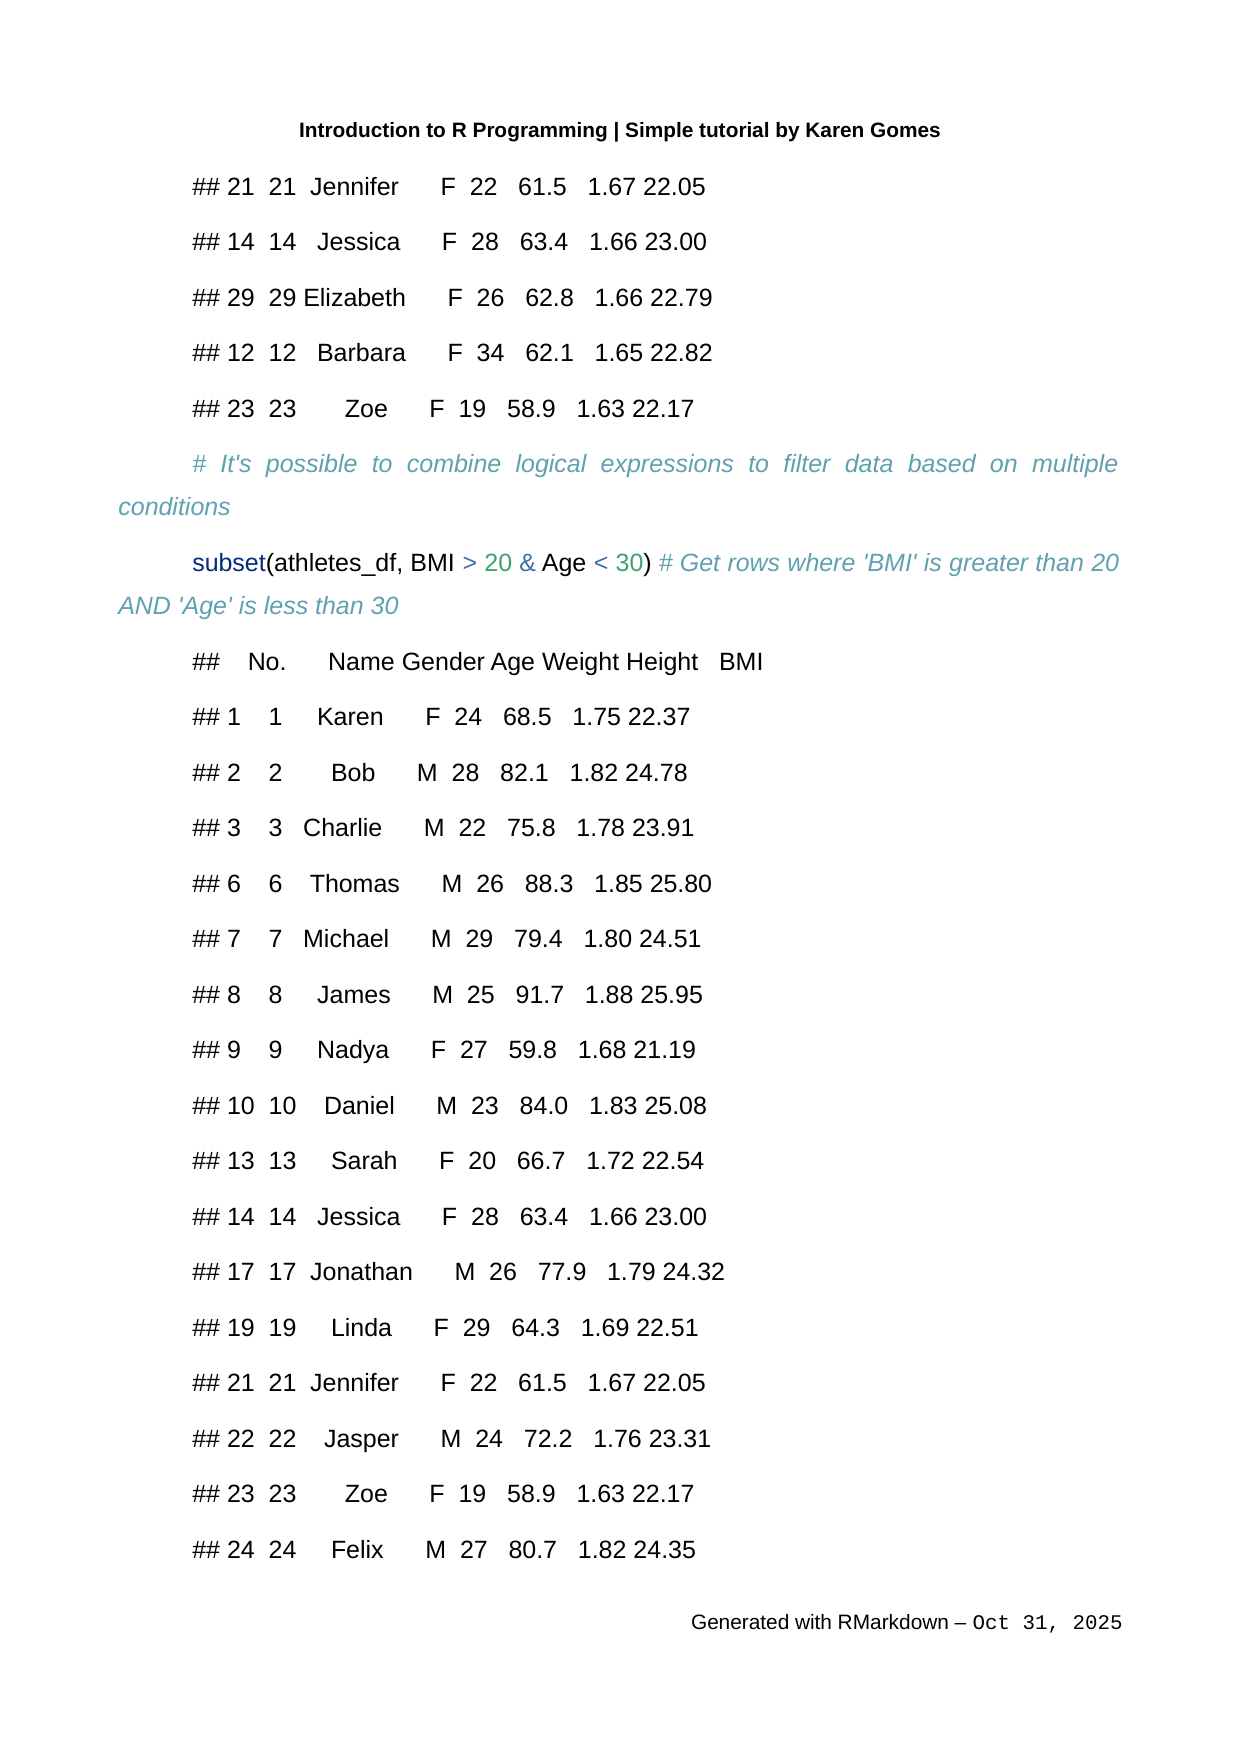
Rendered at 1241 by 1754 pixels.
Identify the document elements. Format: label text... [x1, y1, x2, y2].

text ## 23 23 Zoe F 19 58.9 1.63 22.17 [118, 1479, 1122, 1508]
text ## 29 29 Elizabeth F 26 62.8 1.66 22.79 [118, 283, 1122, 311]
text # It's possible to combine logical expressions to filter data based on multiple conditions [118, 449, 1122, 521]
text ## 7 7 Michael M 29 79.4 1.80 24.51 [118, 924, 1122, 953]
text ## No. Name Gender Age Weight Height BMI [118, 646, 1122, 675]
text ## 9 9 Nadya F 27 59.8 1.68 21.19 [118, 1035, 1122, 1064]
text ## 21 21 Jennifer F 22 61.5 1.67 22.05 [118, 172, 1122, 200]
text ## 1 1 Karen F 24 68.5 1.75 22.37 [118, 702, 1122, 731]
text ## 17 17 Jonathan M 26 77.9 1.79 24.32 [118, 1257, 1122, 1286]
text ## 10 10 Daniel M 23 84.0 1.83 25.08 [118, 1091, 1122, 1119]
text ## 19 19 Linda F 29 64.3 1.69 22.51 [118, 1313, 1122, 1341]
text subset(athletes_df, BMI > 20 & Age < 30) # Get rows where 'BMI' is greater than 20 AND 'Age' is less than 30 [118, 548, 1122, 620]
text ## 6 6 Thomas M 26 88.3 1.85 25.80 [118, 868, 1122, 897]
text ## 21 21 Jennifer F 22 61.5 1.67 22.05 [118, 1368, 1122, 1397]
text ## 22 22 Jasper M 24 72.2 1.76 23.31 [118, 1424, 1122, 1452]
text ## 24 24 Felix M 27 80.7 1.82 24.35 [118, 1535, 1122, 1563]
text ## 23 23 Zoe F 19 58.9 1.63 22.17 [118, 394, 1122, 422]
text ## 8 8 James M 25 91.7 1.88 25.95 [118, 979, 1122, 1008]
text ## 14 14 Jessica F 28 63.4 1.66 23.00 [118, 1202, 1122, 1230]
text ## 2 2 Bob M 28 82.1 1.82 24.78 [118, 757, 1122, 786]
text ## 12 12 Barbara F 34 62.1 1.65 22.82 [118, 338, 1122, 367]
text ## 3 3 Charlie M 22 75.8 1.78 23.91 [118, 813, 1122, 842]
text ## 13 13 Sarah F 20 66.7 1.72 22.54 [118, 1146, 1122, 1175]
text ## 14 14 Jessica F 28 63.4 1.66 23.00 [118, 227, 1122, 256]
